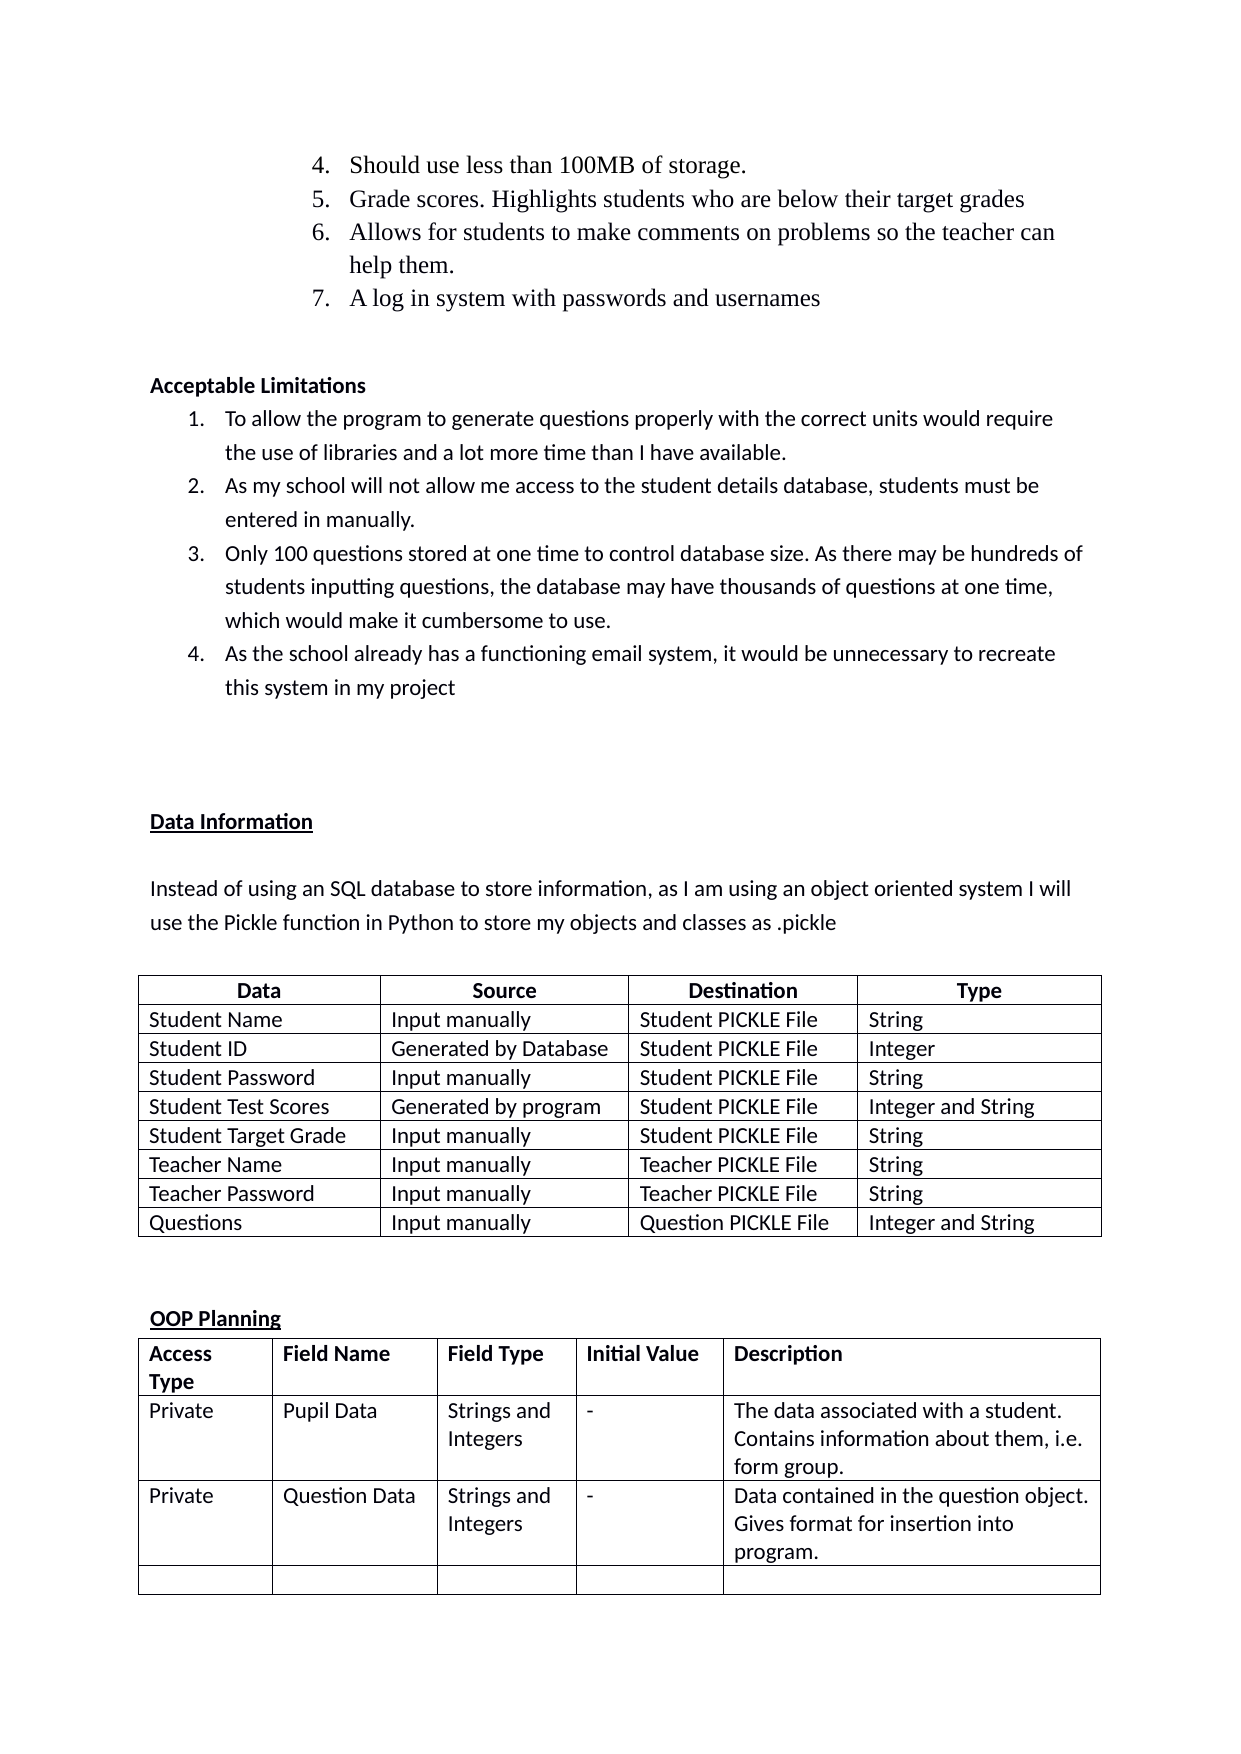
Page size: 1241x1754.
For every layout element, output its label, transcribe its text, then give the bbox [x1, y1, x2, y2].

table_cell Private [139, 309, 272, 393]
list See Set Work ^ [337, 917, 1090, 945]
list Set Questions * [337, 816, 1090, 844]
table_cell Question Data [273, 394, 437, 478]
table_header Initial Value [577, 252, 723, 308]
text Design [150, 604, 1090, 640]
table_cell Private [139, 394, 272, 478]
list Finding Rate Of Reaction Questions [412, 1256, 1090, 1284]
table_cell - [577, 309, 723, 393]
table_header Field Type [438, 252, 576, 308]
list Practice [337, 1154, 1090, 1182]
table_cell [139, 479, 272, 507]
table_cell [724, 479, 1100, 507]
table_cell [438, 508, 576, 536]
list Attempt Set Questions^ [412, 950, 1090, 978]
table_cell Pupil Data [273, 309, 437, 393]
list Content [487, 1119, 1090, 1148]
table_cell [724, 508, 1100, 536]
list Finding K Questions [412, 1188, 1090, 1216]
table_header Description [724, 252, 1100, 308]
list Select Student/s* [412, 849, 1090, 878]
list Open Messages [412, 1017, 1090, 1045]
table_cell [577, 479, 723, 507]
table_cell [139, 508, 272, 536]
text ^ Student Only [150, 1493, 1090, 1521]
table_cell [273, 479, 437, 507]
list Select Question/s* [412, 883, 1090, 911]
table_cell [273, 508, 437, 536]
list Create Message [412, 1051, 1090, 1079]
table_cell Data contained in the question object. Gives format for insertion into program. [724, 394, 1100, 478]
table_header Field Name [273, 252, 437, 308]
list Select question from list / Randomly [487, 1290, 1090, 1319]
list Main Menu [262, 781, 1090, 810]
table_cell - [577, 394, 723, 478]
text OOP Planning [150, 217, 1090, 245]
list Etc. [412, 1325, 1090, 1353]
table_cell Strings and Integers [438, 309, 576, 393]
list Messages [337, 984, 1090, 1012]
table_cell [438, 479, 576, 507]
table_cell The data associated with a student. Contains information about them, i.e. form group. [724, 309, 1100, 393]
list Recipient [487, 1084, 1090, 1113]
table_header Access Type [139, 252, 272, 308]
text *Teacher Only [150, 1526, 1090, 1554]
table_cell [577, 508, 723, 536]
list Log in menu [187, 747, 1090, 776]
list Select question from list / Randomly [487, 1221, 1090, 1251]
text Navigation [150, 680, 1090, 708]
table_cell Strings and Integers [438, 394, 576, 478]
